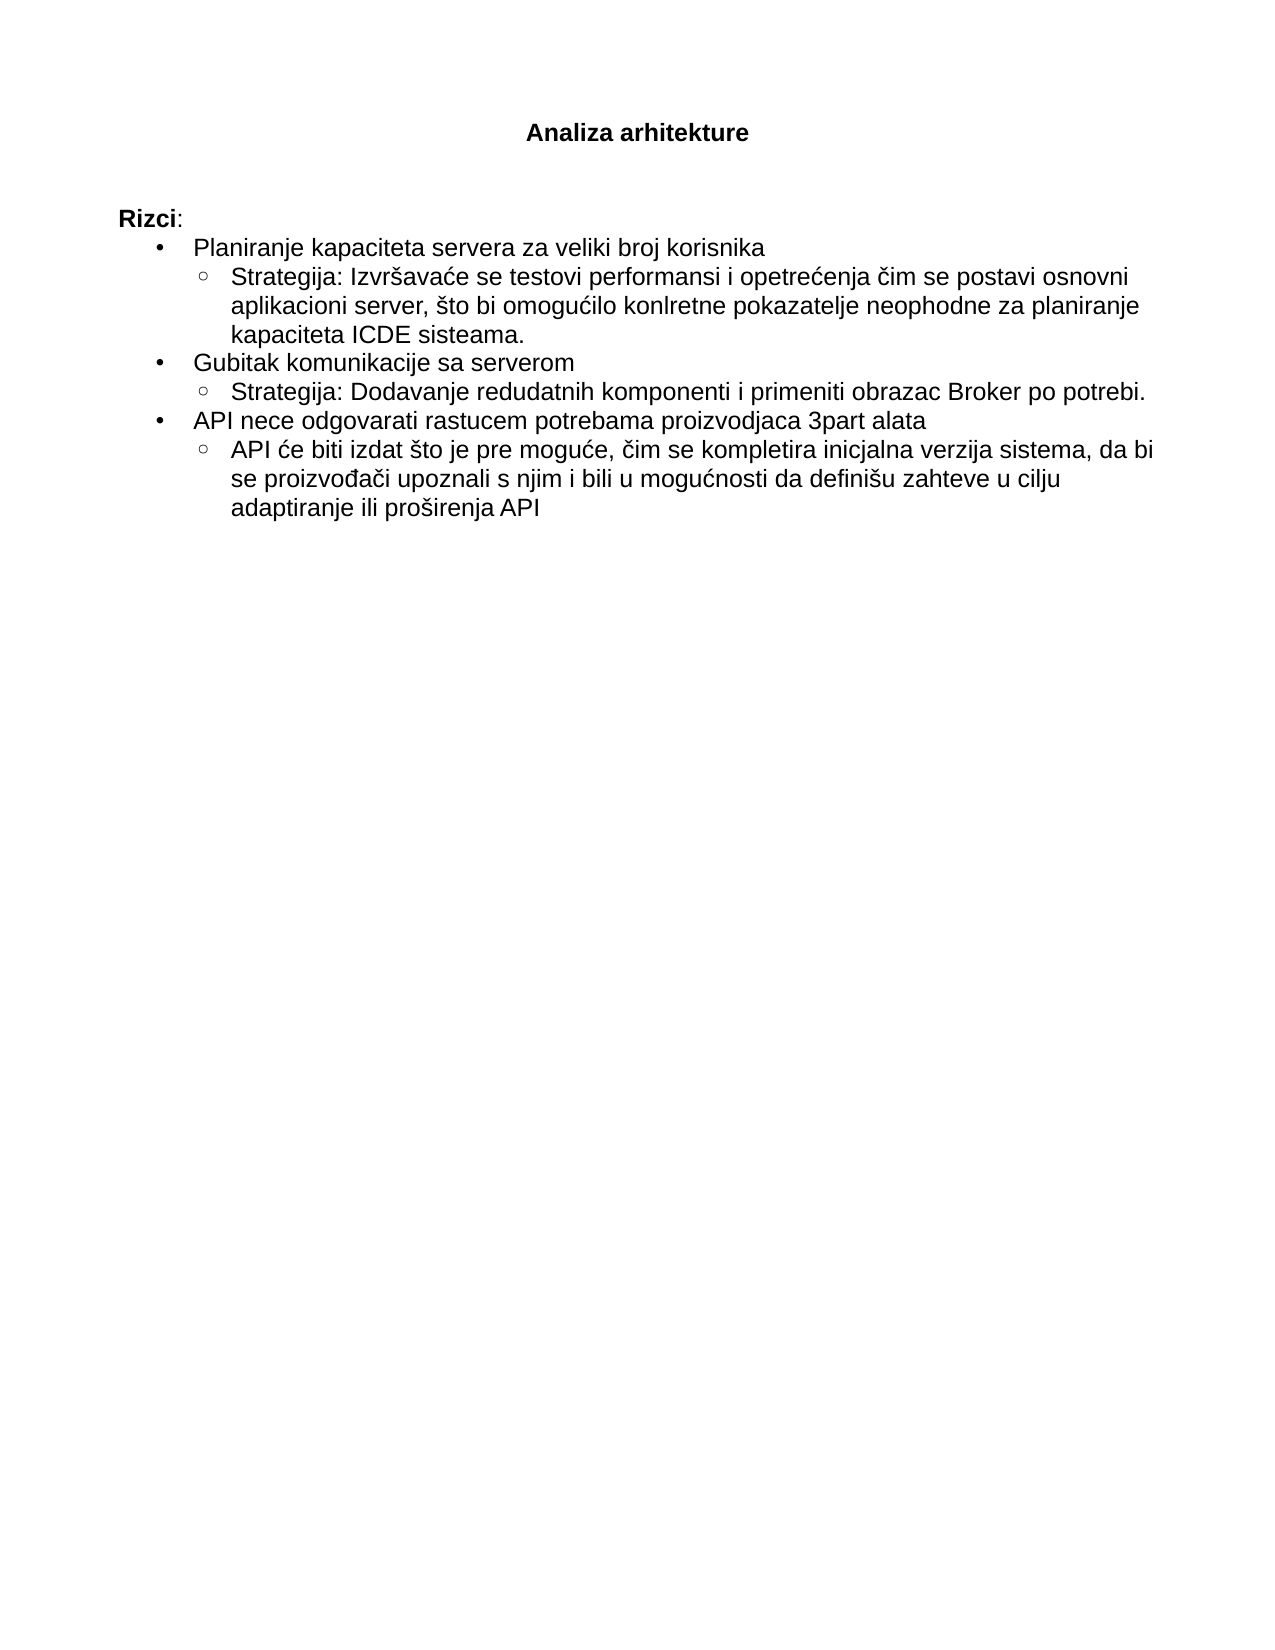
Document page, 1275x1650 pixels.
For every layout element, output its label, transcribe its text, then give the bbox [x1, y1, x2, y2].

text Rizci: [118, 204, 1157, 233]
list Planiranje kapaciteta servera za veliki broj korisnika [156, 233, 1157, 262]
list Strategija: Dodavanje redudatnih komponenti i primeniti obrazac Broker po potrebi. [193, 377, 1157, 406]
list Gubitak komunikacije sa serverom [156, 348, 1157, 377]
list Strategija: Izvršavaće se testovi performansi i opetrećenja čim se postavi osnovni aplikacioni server, što bi omogućilo konlretne pokazatelje neophodne za planiranje kapaciteta ICDE sisteama. [193, 262, 1157, 348]
list API nece odgovarati rastucem potrebama proizvodjaca 3part alata [156, 406, 1157, 435]
text Analiza arhitekture [118, 118, 1157, 147]
list API će biti izdat što je pre moguće, čim se kompletira inicjalna verzija sistema, da bi se proizvođači upoznali s njim i bili u mogućnosti da definišu zahteve u cilju adaptiranje ili proširenja API [193, 435, 1157, 521]
